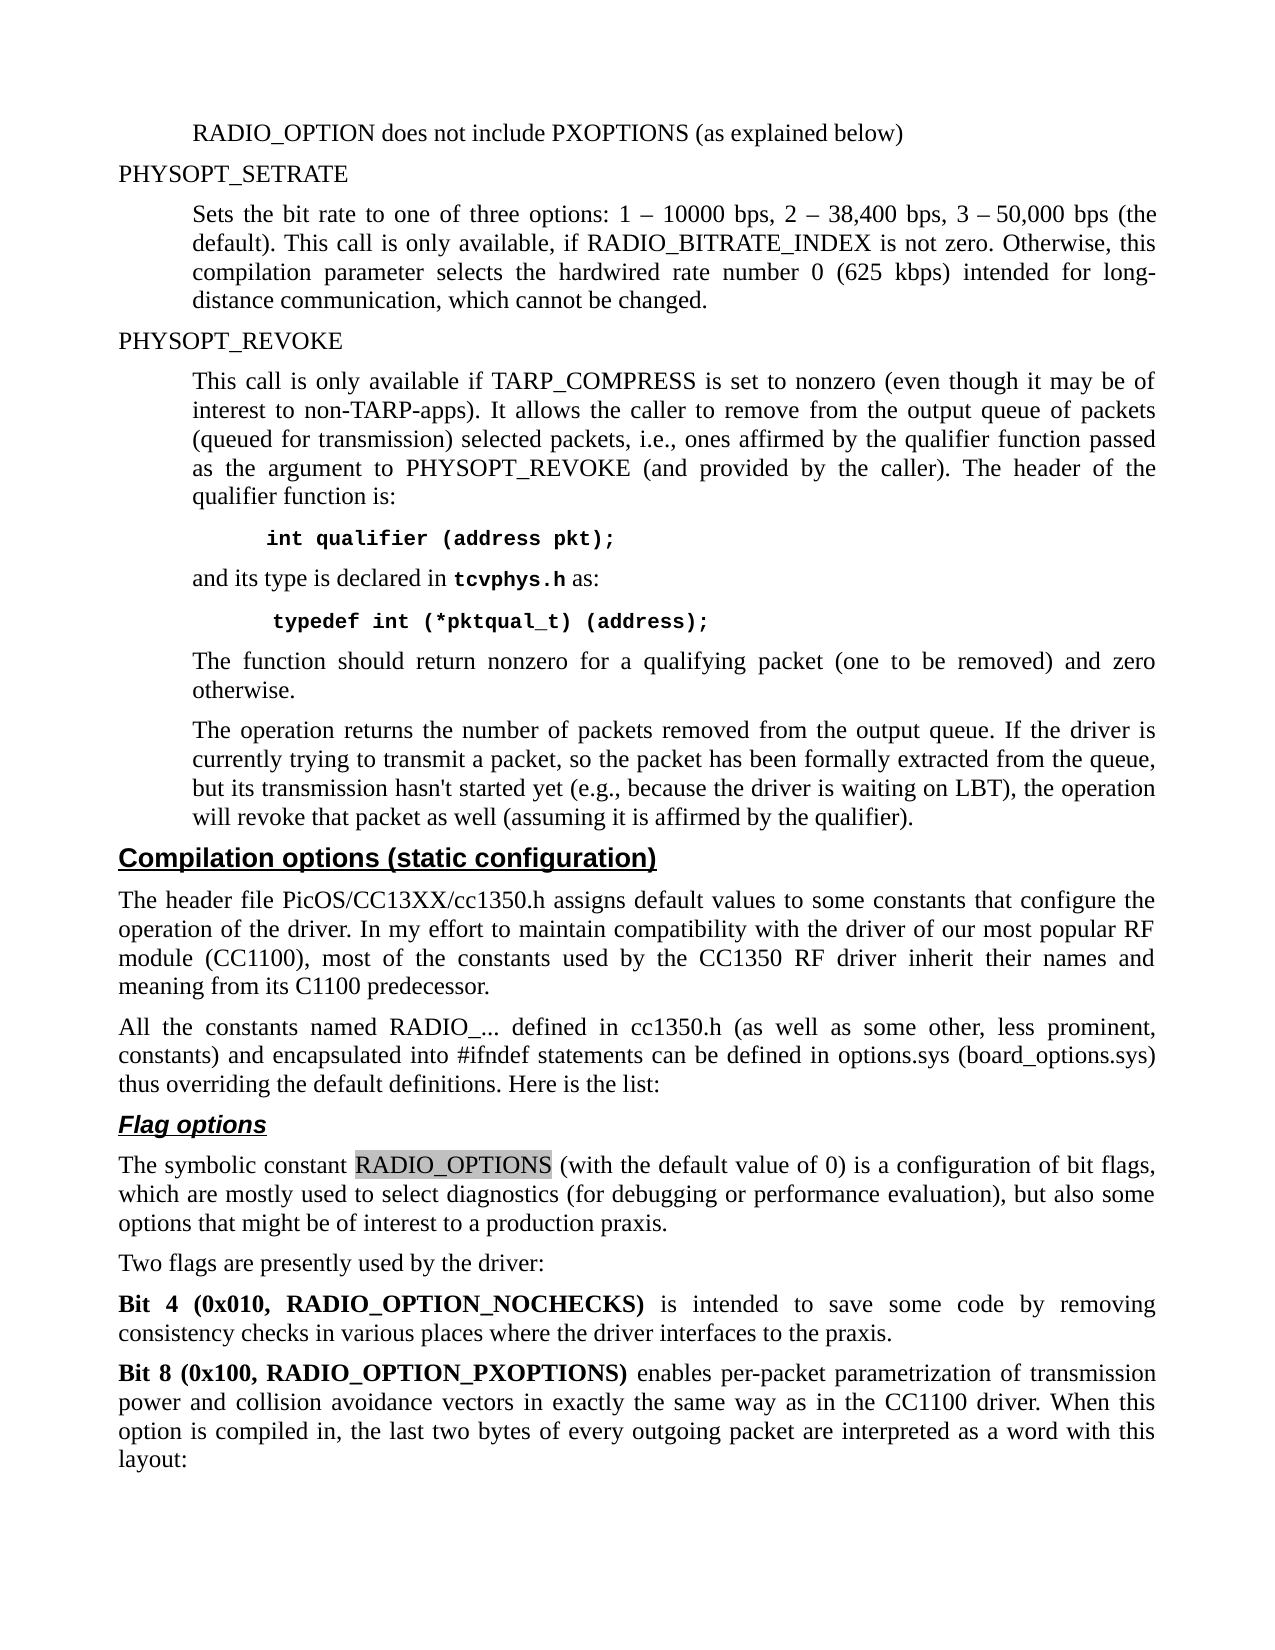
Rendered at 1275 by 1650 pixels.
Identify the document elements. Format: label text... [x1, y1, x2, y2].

text Bit 4 (0x010, RADIO_OPTION_NOCHECKS) is intended to save some code by removing consistency checks in various places where the driver interfaces to the praxis. [118, 1289, 1157, 1346]
text The header file PicOS/CC13XX/cc1350.h assigns default values to some constants that configure the operation of the driver. In my effort to maintain compatibility with the driver of our most popular RF module (CC1100), most of the constants used by the CC1350 RF driver inherit their names and meaning from its C1100 predecessor. [118, 885, 1157, 1000]
text int qualifier (address pkt); [192, 522, 1157, 552]
text PHYSOPT_SETRATE [118, 159, 1157, 187]
subtitle Flag options [118, 1110, 1157, 1139]
text PHYSOPT_REVOKE [118, 326, 1157, 355]
text RADIO_OPTION does not include PXOPTIONS (as explained below) [192, 118, 1157, 147]
text and its type is declared in tcvphys.h as: [192, 563, 1157, 593]
text The function should return nonzero for a qualifying packet (one to be removed) and zero otherwise. [192, 646, 1157, 703]
text typedef int (*pktqual_t) (address); [192, 605, 1157, 634]
text This call is only available if TARP_COMPRESS is set to nonzero (even though it may be of interest to non-TARP-apps). It allows the caller to remove from the output queue of packets (queued for transmission) selected packets, i.e., ones affirmed by the qualifier function passed as the argument to PHYSOPT_REVOKE (and provided by the caller). The header of the qualifier function is: [192, 366, 1157, 510]
text All the constants named RADIO_... defined in cc1350.h (as well as some other, less prominent, constants) and encapsulated into #ifndef statements can be defined in options.sys (board_options.sys) thus overriding the default definitions. Here is the list: [118, 1012, 1157, 1098]
text Sets the bit rate to one of three options: 1 – 10000 bps, 2 – 38,400 bps, 3 – 50,000 bps (the default). This call is only available, if RADIO_BITRATE_INDEX is not zero. Otherwise, this compilation parameter selects the hardwired rate number 0 (625 kbps) intended for long-distance communication, which cannot be changed. [192, 199, 1157, 314]
text The operation returns the number of packets removed from the output queue. If the driver is currently trying to transmit a packet, so the packet has been formally extracted from the queue, but its transmission hasn't started yet (e.g., because the driver is waiting on LBT), the operation will revoke that packet as well (assuming it is affirmed by the qualifier). [192, 715, 1157, 830]
text Bit 8 (0x100, RADIO_OPTION_PXOPTIONS) enables per-packet parametrization of transmission power and collision avoidance vectors in exactly the same way as in the CC1100 driver. When this option is compiled in, the last two bytes of every outgoing packet are interpreted as a word with this layout: [118, 1358, 1157, 1473]
text The symbolic constant RADIO_OPTIONS (with the default value of 0) is a configuration of bit flags, which are mostly used to select diagnostics (for debugging or performance evaluation), but also some options that might be of interest to a production praxis. [118, 1150, 1157, 1237]
text Two flags are presently used by the driver: [118, 1248, 1157, 1277]
subtitle Compilation options (static configuration) [118, 842, 1157, 873]
